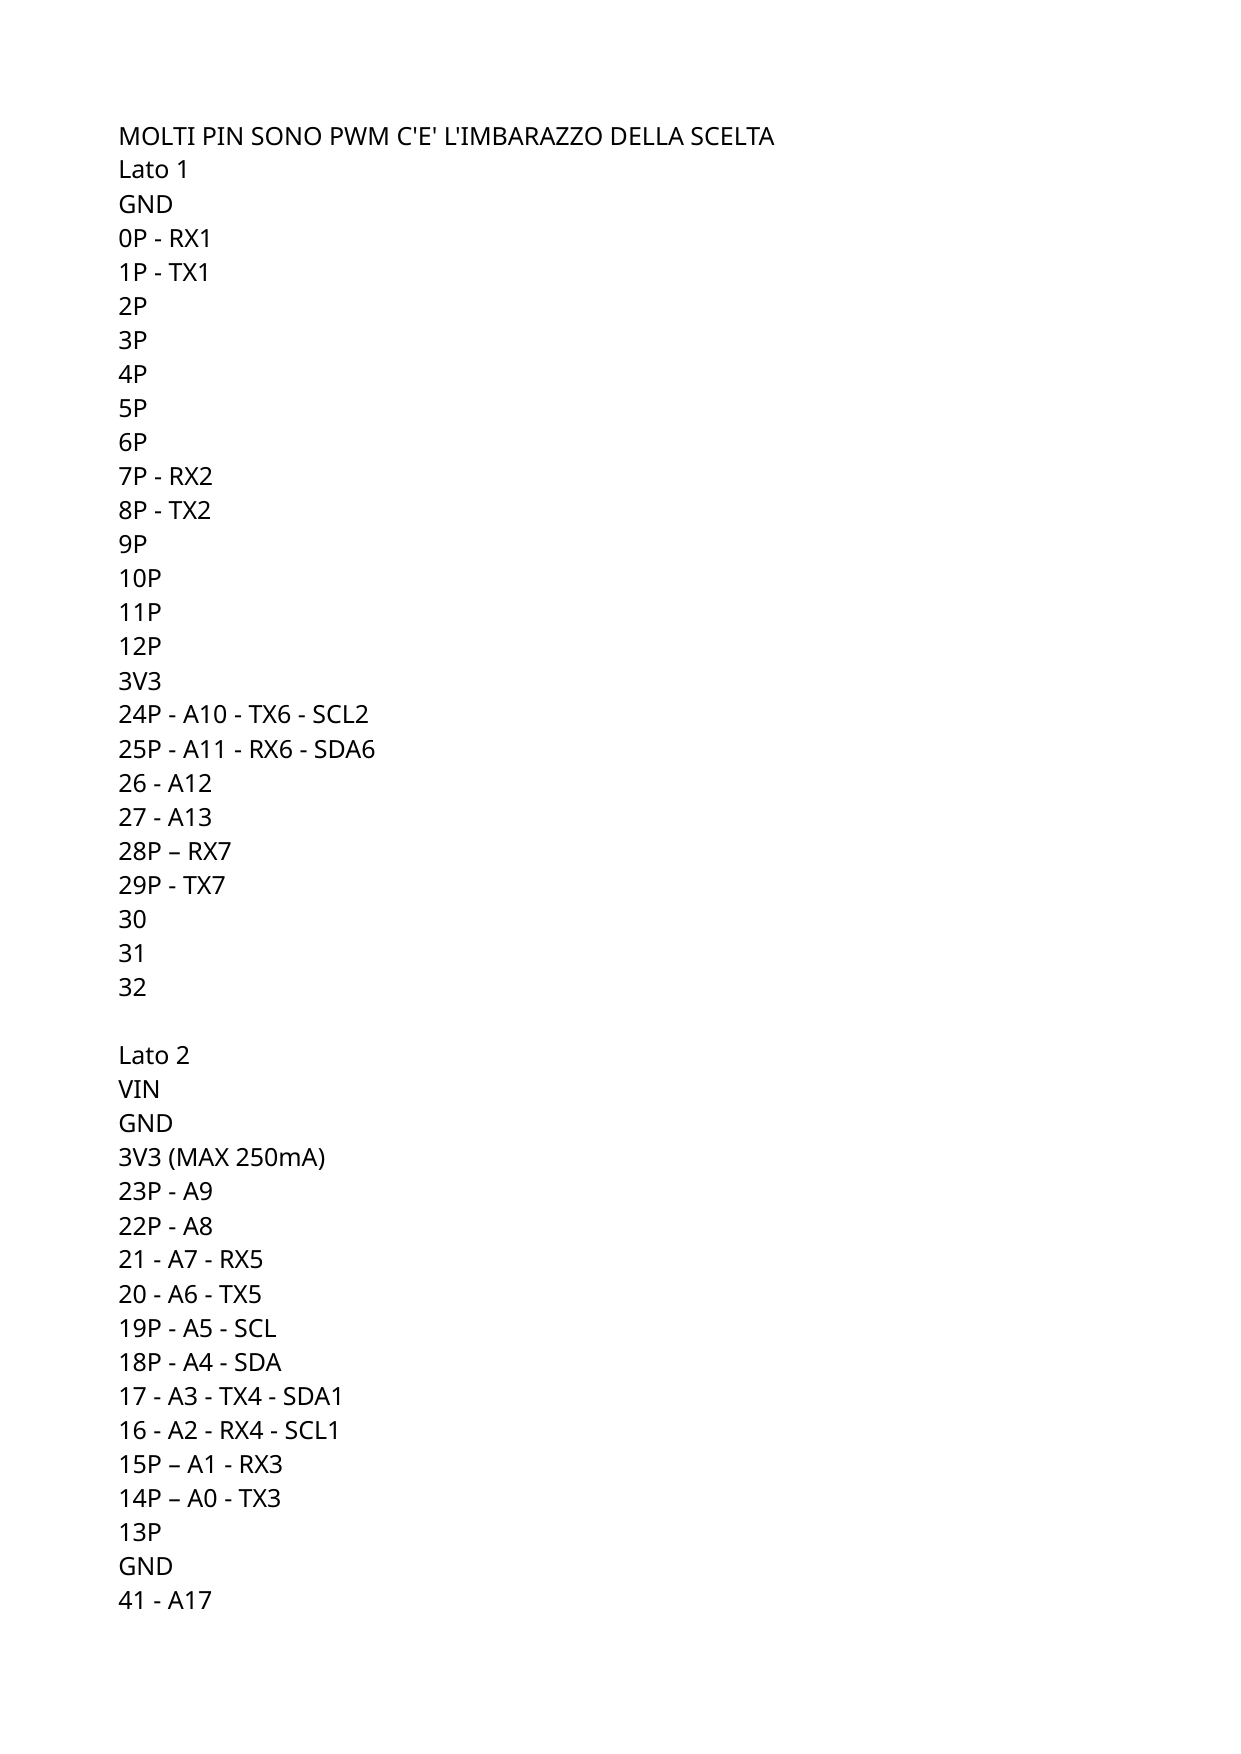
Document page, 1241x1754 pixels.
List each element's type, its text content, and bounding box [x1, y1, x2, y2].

text 20 - A6 - TX5 [118, 1276, 1122, 1310]
text 32 [118, 970, 1122, 1004]
text 0P - RX1 [118, 220, 1122, 254]
text Lato 2 [118, 1038, 1122, 1072]
text 15P – A1 - RX3 [118, 1447, 1122, 1481]
text 3V3 (MAX 250mA) [118, 1140, 1122, 1174]
text 5P [118, 391, 1122, 425]
text GND [118, 186, 1122, 220]
text 6P [118, 425, 1122, 459]
text GND [118, 1549, 1122, 1583]
text 8P - TX2 [118, 493, 1122, 527]
text 23P - A9 [118, 1174, 1122, 1208]
text 29P - TX7 [118, 867, 1122, 902]
text GND [118, 1106, 1122, 1140]
text 3V3 [118, 663, 1122, 697]
text VIN [118, 1072, 1122, 1106]
text 27 - A13 [118, 799, 1122, 833]
text 28P – RX7 [118, 833, 1122, 867]
text 9P [118, 527, 1122, 561]
text 26 - A12 [118, 765, 1122, 799]
text 10P [118, 561, 1122, 595]
text 21 - A7 - RX5 [118, 1242, 1122, 1276]
text 31 [118, 936, 1122, 970]
text 22P - A8 [118, 1208, 1122, 1242]
text MOLTI PIN SONO PWM C'E' L'IMBARAZZO DELLA SCELTA [118, 118, 1122, 152]
text 12P [118, 629, 1122, 663]
text 24P - A10 - TX6 - SCL2 [118, 697, 1122, 731]
text 14P – A0 - TX3 [118, 1481, 1122, 1515]
text 13P [118, 1515, 1122, 1549]
text 3P [118, 322, 1122, 357]
text 17 - A3 - TX4 - SDA1 [118, 1378, 1122, 1412]
text 16 - A2 - RX4 - SCL1 [118, 1412, 1122, 1447]
text 11P [118, 595, 1122, 629]
text 2P [118, 288, 1122, 322]
text 30 [118, 902, 1122, 936]
text 41 - A17 [118, 1583, 1122, 1617]
text 1P - TX1 [118, 254, 1122, 288]
text 19P - A5 - SCL [118, 1310, 1122, 1344]
text 18P - A4 - SDA [118, 1344, 1122, 1378]
text 7P - RX2 [118, 459, 1122, 493]
text 25P - A11 - RX6 - SDA6 [118, 731, 1122, 765]
text 4P [118, 357, 1122, 391]
text Lato 1 [118, 152, 1122, 186]
